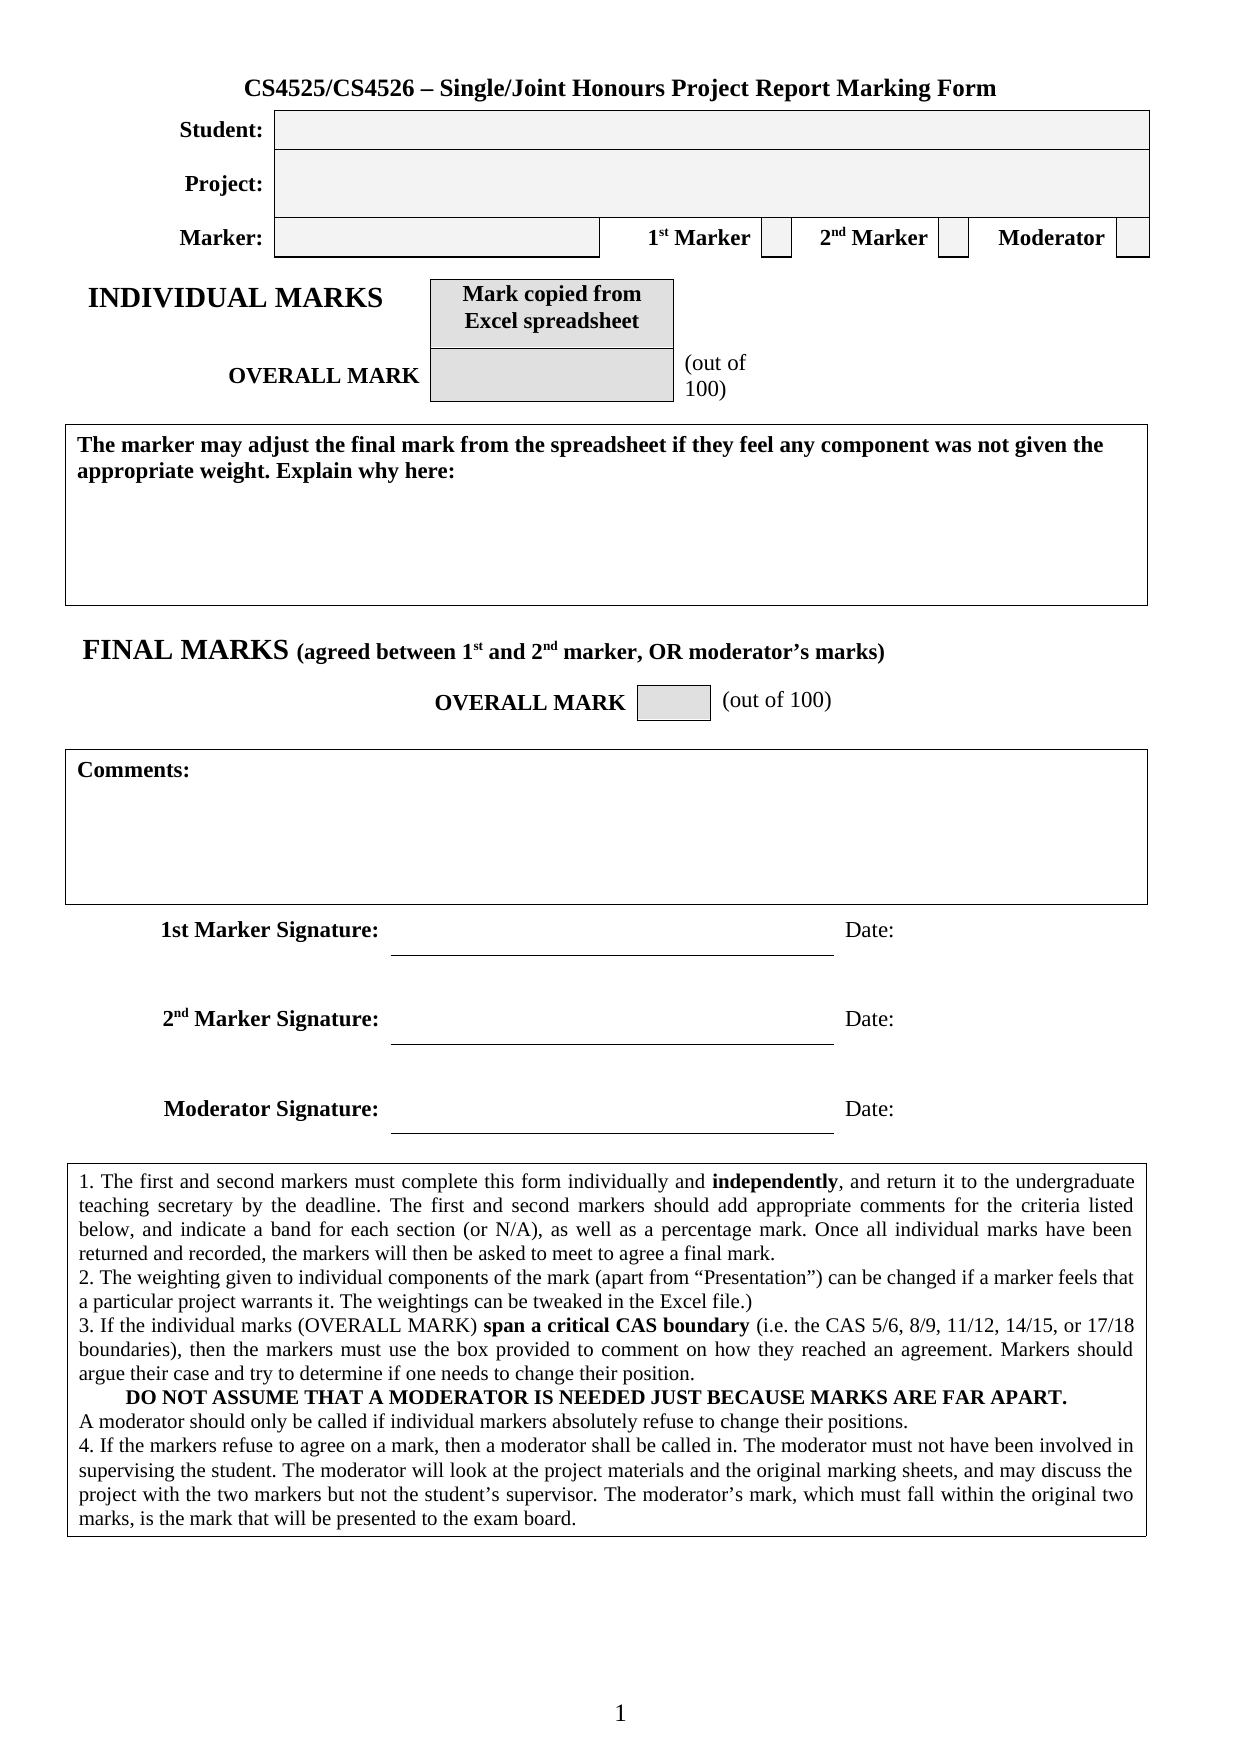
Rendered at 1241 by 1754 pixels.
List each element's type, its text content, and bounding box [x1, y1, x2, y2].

table_cell Date: [834, 1083, 1143, 1133]
table_cell [66, 1044, 1143, 1083]
table_cell 1st Marker [600, 218, 761, 256]
table_cell 2nd Marker [792, 218, 938, 256]
table_cell [1144, 1083, 1148, 1133]
table_cell [391, 905, 833, 954]
table_header [674, 279, 791, 347]
table_cell (out of 100) [674, 348, 791, 401]
table_header [275, 111, 1149, 149]
table_cell [275, 150, 1149, 217]
table_cell [762, 218, 791, 256]
table_cell [939, 218, 968, 256]
table_header (out of 100) [711, 685, 844, 719]
table_header Student: [71, 110, 274, 149]
table_cell [66, 955, 1143, 994]
table_cell Marker: [71, 217, 274, 256]
table_cell [1144, 955, 1148, 994]
table_header 1. The first and second markers must complete this form individually and independently, and return it to the undergraduate teaching secretary by the deadline. The first and second markers should add appropriate comments for the criteria listed below, and indicate a band for each section (or N/A), as well as a percentage mark. Once all individual marks have been returned and recorded, the markers will then be asked to meet to agree a final mark. 2. The weighting given to individual components of the mark (apart from “Presentation”) can be changed if a marker feels that a particular project warrants it. The weightings can be tweaked in the Excel file.) 3. If the individual marks (OVERALL MARK) span a critical CAS boundary (i.e. the CAS 5/6, 8/9, 11/12, 14/15, or 17/18 boundaries), then the markers must use the box provided to comment on how they reached an agreement. Markers should argue their case and try to determine if one needs to change their position. DO NOT ASSUME THAT A MODERATOR IS NEEDED JUST BECAUSE MARKS ARE FAR APART. A moderator should only be called if individual markers absolutely refuse to change their positions. 4. If the markers refuse to agree on a mark, then a moderator shall be called in. The moderator must not have been involved in supervising the student. The moderator will look at the project materials and the original marking sheets, and may discuss the project with the two markers but not the student’s supervisor. The moderator’s mark, which must fall within the original two marks, is the mark that will be presented to the exam board. [68, 1164, 1146, 1536]
table_header Mark copied from Excel spreadsheet [431, 280, 673, 347]
table_cell 2nd Marker Signature: [66, 994, 391, 1044]
table_header The marker may adjust the final mark from the spreadsheet if they feel any component was not given the appropriate weight. Explain why here: [66, 425, 1147, 605]
table_header Comments: [66, 750, 1147, 903]
table_cell [1144, 905, 1148, 954]
table_cell [1144, 1044, 1148, 1083]
text CS4525/CS4526 – Single/Joint Honours Project Report Marking Form [82, 73, 1158, 102]
table_cell [391, 994, 833, 1044]
table_cell 1st Marker Signature: [66, 905, 391, 954]
table_cell [1117, 218, 1149, 256]
table_cell Date: [834, 994, 1143, 1044]
table_header [638, 686, 710, 719]
table_cell [431, 349, 673, 401]
table_header OVERALL MARK [150, 685, 637, 719]
table_cell OVERALL MARK [76, 348, 430, 401]
table_cell [1144, 994, 1148, 1044]
subtitle FINAL MARKS (agreed between 1st and 2nd marker, OR moderator’s marks) [82, 632, 1158, 666]
table_cell [391, 1083, 833, 1133]
table_header INDIVIDUAL MARKS [76, 279, 430, 347]
table_cell Project: [71, 149, 274, 217]
table_cell Moderator Signature: [66, 1083, 391, 1133]
table_cell Moderator [969, 218, 1116, 256]
table_cell [275, 218, 599, 256]
table_cell Date: [834, 905, 1143, 954]
